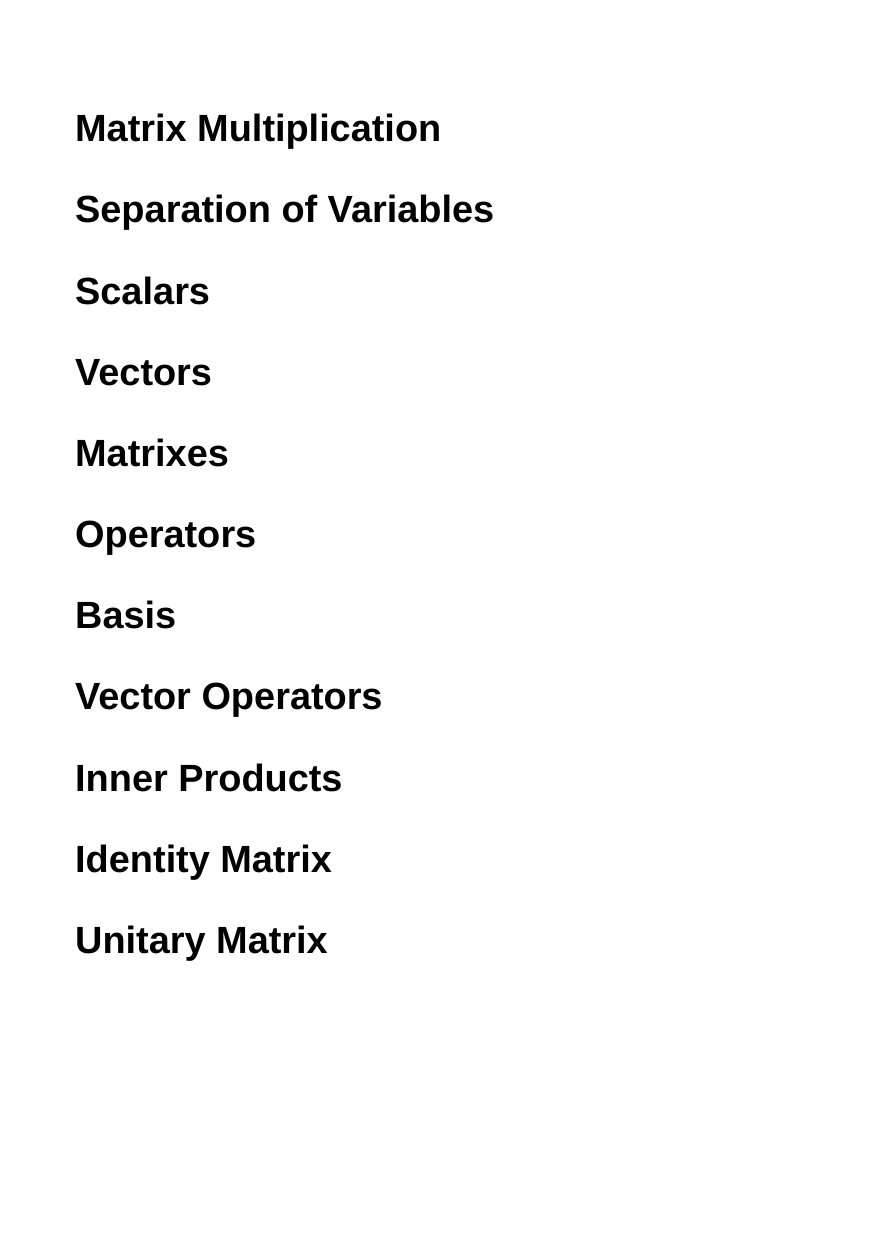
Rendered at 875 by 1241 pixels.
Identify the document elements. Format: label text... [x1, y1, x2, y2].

subtitle Unitary Matrix [75, 918, 756, 961]
subtitle Inner Products [75, 755, 756, 799]
subtitle Separation of Variables [75, 187, 756, 231]
subtitle Scalars [75, 268, 756, 312]
subtitle Vectors [75, 349, 756, 393]
subtitle Matrixes [75, 431, 756, 474]
subtitle Vector Operators [75, 674, 756, 718]
subtitle Matrix Multiplication [75, 62, 756, 150]
subtitle Identity Matrix [75, 836, 756, 880]
subtitle Operators [75, 512, 756, 556]
subtitle Basis [75, 593, 756, 637]
